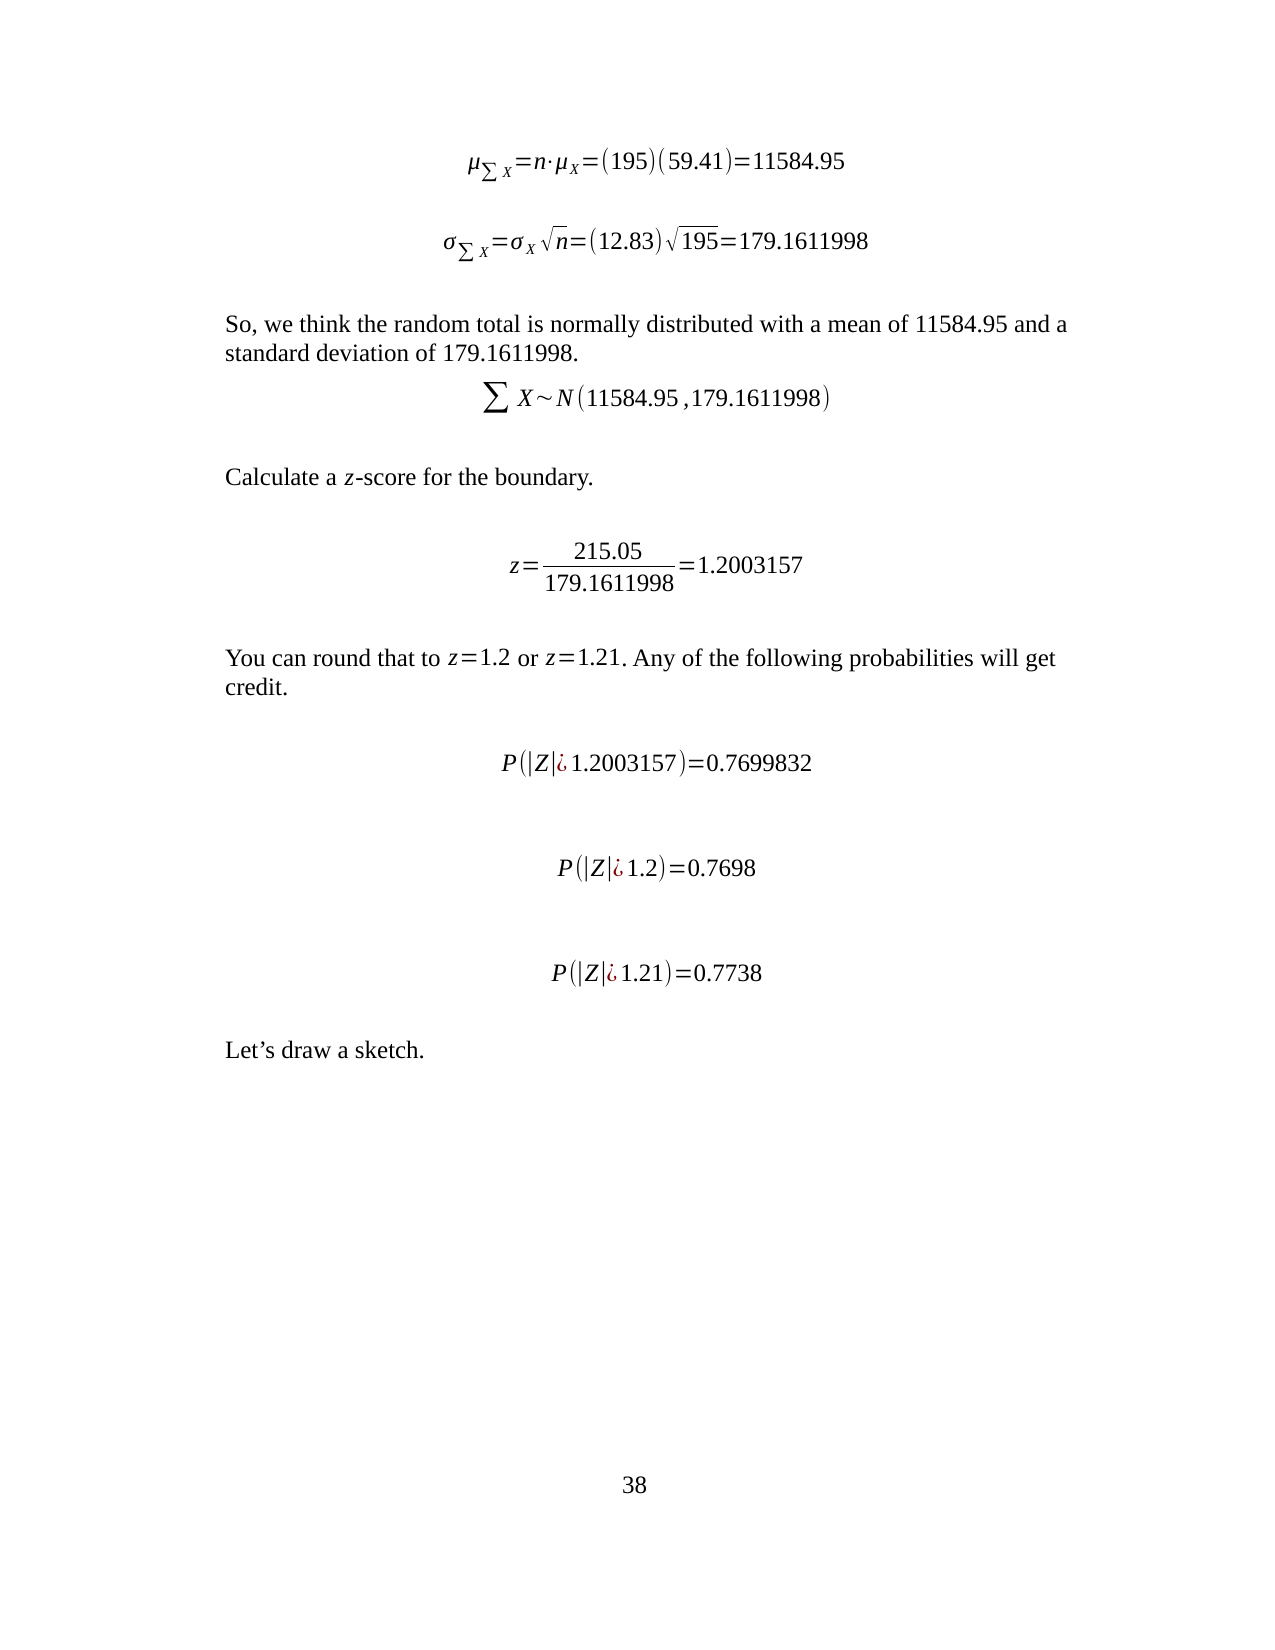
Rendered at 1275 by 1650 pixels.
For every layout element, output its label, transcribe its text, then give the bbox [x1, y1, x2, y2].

list So, we think the random total is normally distributed with a mean of 11584.95 and a standard deviation of 179.1611998. [187, 309, 1125, 366]
list You can round that to or . Any of the following probabilities will get credit. [187, 643, 1125, 701]
list Let’s draw a sketch. [187, 1035, 1125, 1063]
list Calculate a -score for the boundary. [187, 462, 1125, 491]
